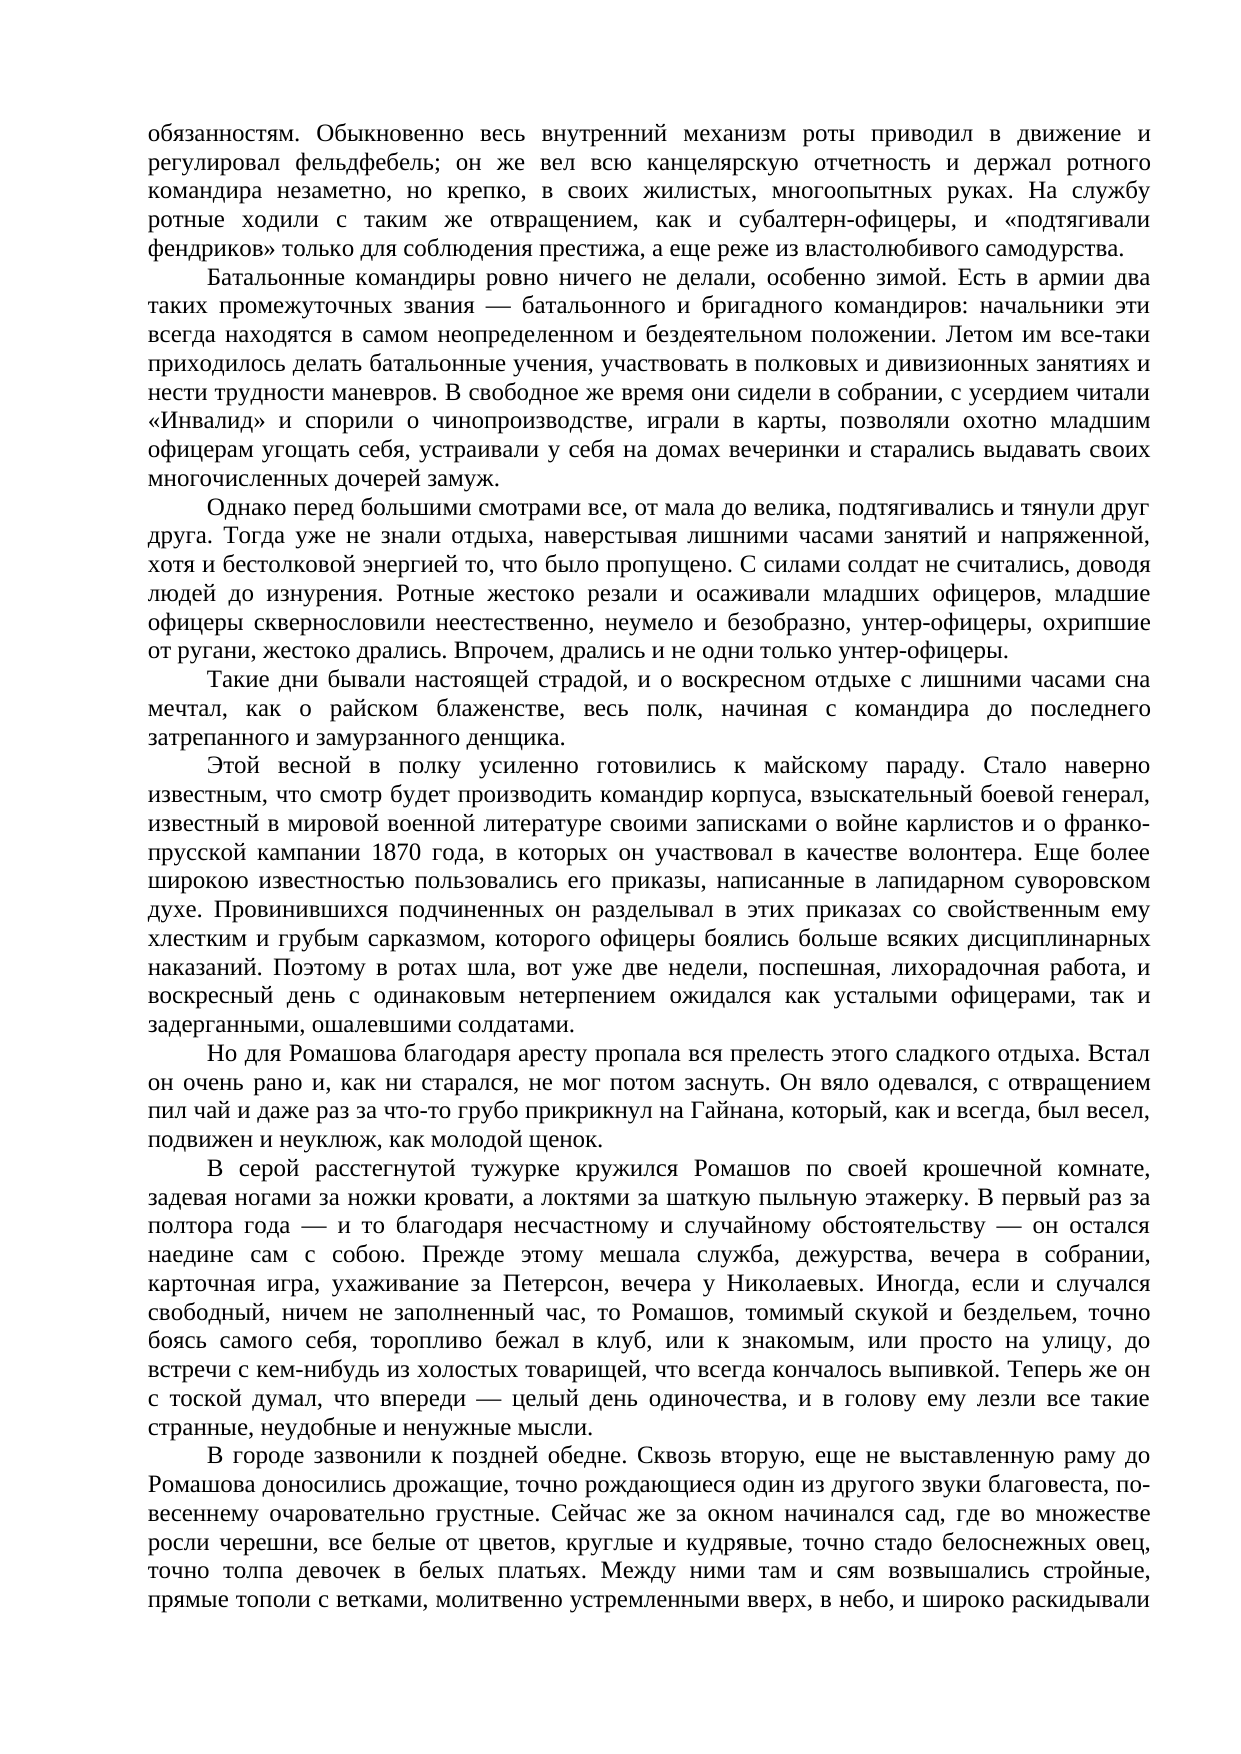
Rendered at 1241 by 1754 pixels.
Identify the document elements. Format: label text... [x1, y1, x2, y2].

text В серой расстегнутой тужурке кружился Ромашов по своей крошечной комнате, задевая ногами за ножки кровати, а локтями за шаткую пыльную этажерку. В первый раз за полтора года — и то благодаря несчастному и случайному обстоятельству — он остался наедине сам с собою. Прежде этому мешала служба, дежурства, вечера в собрании, карточная игра, ухаживание за Петерсон, вечера у Николаевых. Иногда, если и случался свободный, ничем не заполненный час, то Ромашов, томимый скукой и бездельем, точно боясь самого себя, торопливо бежал в клуб, или к знакомым, или просто на улицу, до встречи с кем-нибудь из холостых товарищей, что всегда кончалось выпивкой. Теперь же он с тоской думал, что впереди — целый день одиночества, и в голову ему лезли все такие странные, неудобные и ненужные мысли. [148, 1153, 1152, 1441]
text Такие дни бывали настоящей страдой, и о воскресном отдыхе с лишними часами сна мечтал, как о райском блаженстве, весь полк, начиная с командира до последнего затрепанного и замурзанного денщика. [148, 664, 1152, 751]
text обязанностям. Обыкновенно весь внутренний механизм роты приводил в движение и регулировал фельдфебель; он же вел всю канцелярскую отчетность и держал ротного командира незаметно, но крепко, в своих жилистых, многоопытных руках. На службу ротные ходили с таким же отвращением, как и субалтерн-офицеры, и «подтягивали фендриков» только для соблюдения престижа, а еще реже из властолюбивого самодурства. [148, 118, 1152, 262]
text Батальонные командиры ровно ничего не делали, особенно зимой. Есть в армии два таких промежуточных звания — батальонного и бригадного командиров: начальники эти всегда находятся в самом неопределенном и бездеятельном положении. Летом им все-таки приходилось делать батальонные учения, участвовать в полковых и дивизионных занятиях и нести трудности маневров. В свободное же время они сидели в собрании, с усердием читали «Инвалид» и спорили о чинопроизводстве, играли в карты, позволяли охотно младшим офицерам угощать себя, устраивали у себя на домах вечеринки и старались выдавать своих многочисленных дочерей замуж. [148, 262, 1152, 492]
text Однако перед большими смотрами все, от мала до велика, подтягивались и тянули друг друга. Тогда уже не знали отдыха, наверстывая лишними часами занятий и напряженной, хотя и бестолковой энергией то, что было пропущено. С силами солдат не считались, доводя людей до изнурения. Ротные жестоко резали и осаживали младших офицеров, младшие офицеры сквернословили неестественно, неумело и безобразно, унтер-офицеры, охрипшие от ругани, жестоко дрались. Впрочем, дрались и не одни только унтер-офицеры. [148, 492, 1152, 664]
text В городе зазвонили к поздней обедне. Сквозь вторую, еще не выставленную раму до Ромашова доносились дрожащие, точно рождающиеся один из другого звуки благовеста, по-весеннему очаровательно грустные. Сейчас же за окном начинался сад, где во множестве росли черешни, все белые от цветов, круглые и кудрявые, точно стадо белоснежных овец, точно толпа девочек в белых платьях. Между ними там и сям возвышались стройные, прямые тополи с ветками, молитвенно устремленными вверх, в небо, и широко раскидывали [148, 1441, 1152, 1613]
text Но для Ромашова благодаря аресту пропала вся прелесть этого сладкого отдыха. Встал он очень рано и, как ни старался, не мог потом заснуть. Он вяло одевался, с отвращением пил чай и даже раз за что-то грубо прикрикнул на Гайнана, который, как и всегда, был весел, подвижен и неуклюж, как молодой щенок. [148, 1038, 1152, 1153]
text Этой весной в полку усиленно готовились к майскому параду. Стало наверно известным, что смотр будет производить командир корпуса, взыскательный боевой генерал, известный в мировой военной литературе своими записками о войне карлистов и о франко-прусской кампании 1870 года, в которых он участвовал в качестве волонтера. Еще более широкою известностью пользовались его приказы, написанные в лапидарном суворовском духе. Провинившихся подчиненных он разделывал в этих приказах со свойственным ему хлестким и грубым сарказмом, которого офицеры боялись больше всяких дисциплинарных наказаний. Поэтому в ротах шла, вот уже две недели, поспешная, лихорадочная работа, и воскресный день с одинаковым нетерпением ожидался как усталыми офицерами, так и задерганными, ошалевшими солдатами. [148, 751, 1152, 1038]
